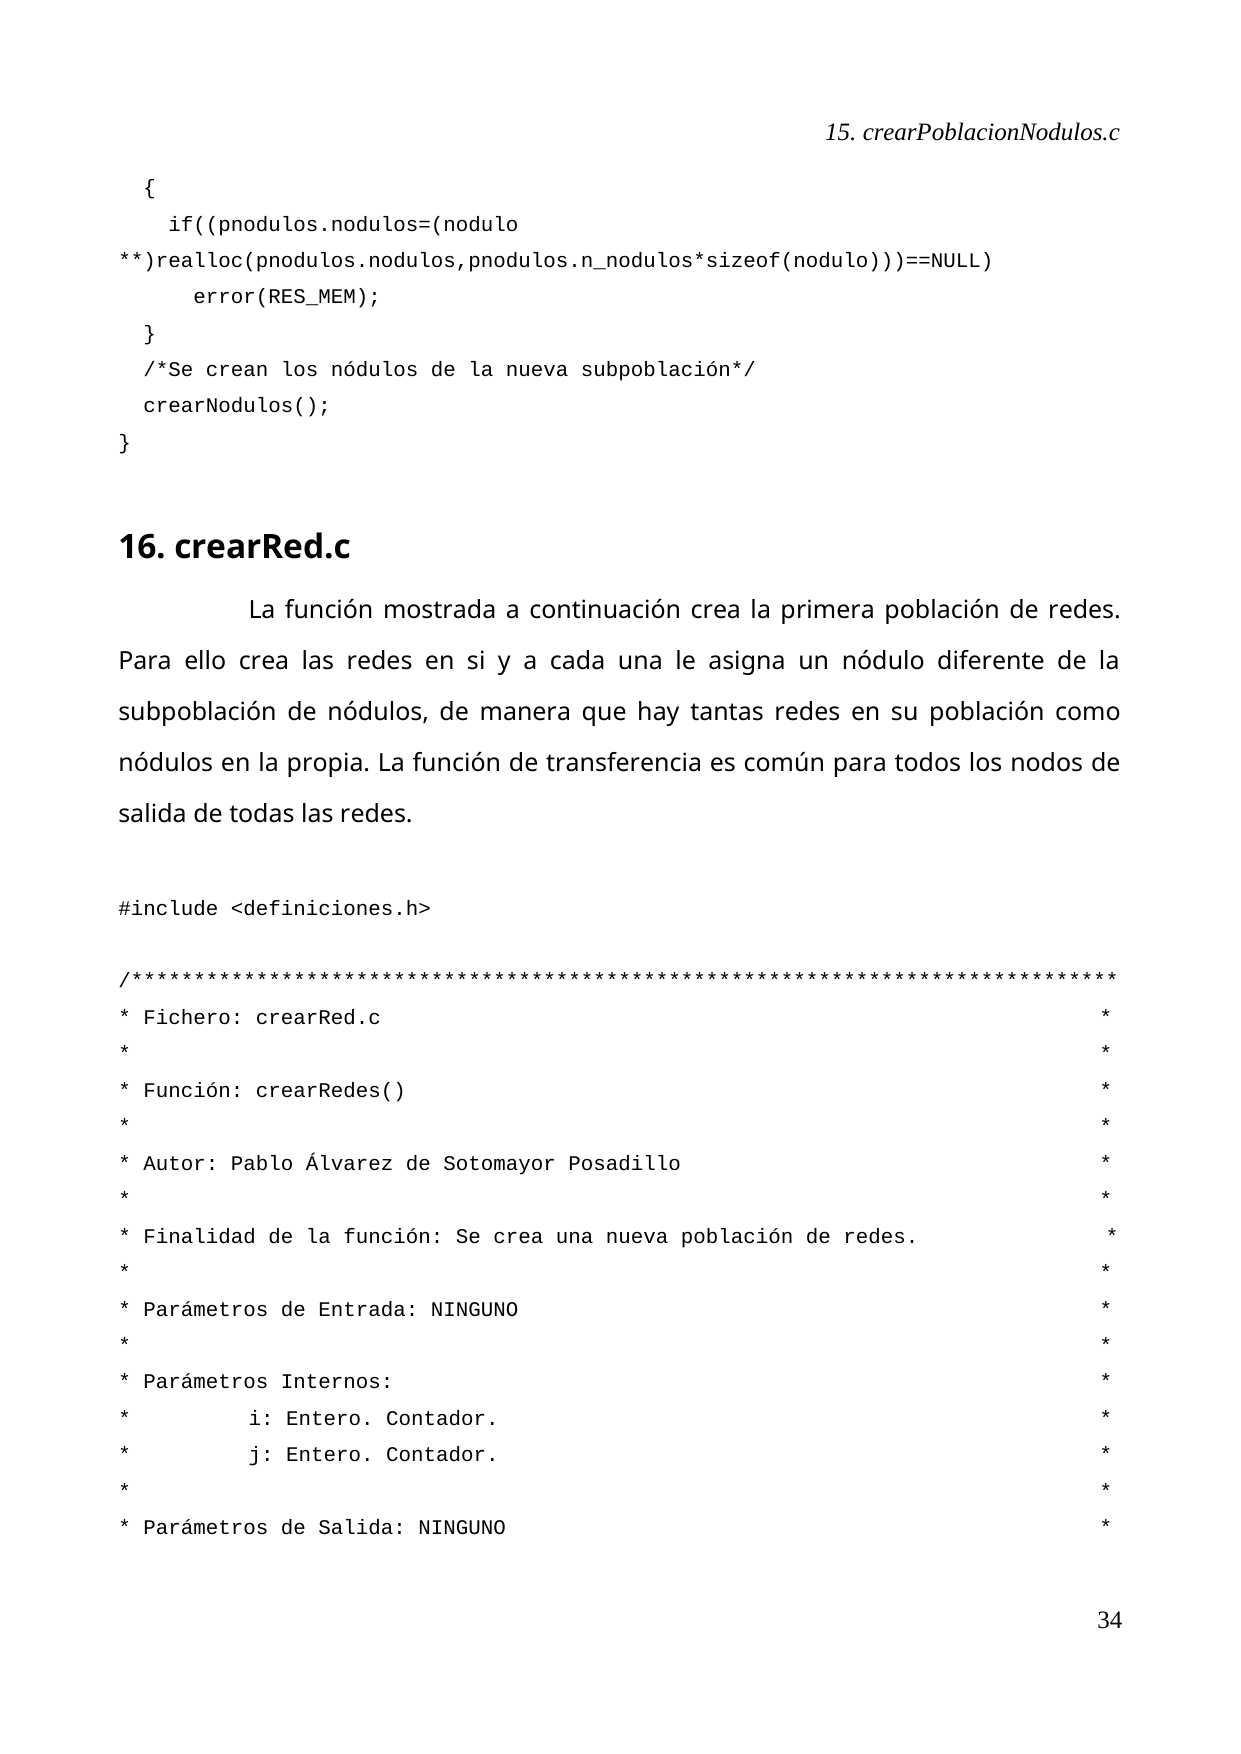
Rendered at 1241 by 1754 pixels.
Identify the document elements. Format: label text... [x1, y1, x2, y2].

text * Autor: Pablo Álvarez de Sotomayor Posadillo * [118, 1153, 1122, 1177]
text * * [118, 1116, 1122, 1140]
text if((pnodulos.nodulos=(nodulo **)realloc(pnodulos.nodulos,pnodulos.n_nodulos*sizeof(nodulo)))==NULL) [118, 213, 1122, 273]
text * * [118, 1481, 1122, 1505]
subtitle 16. crearRed.c [118, 523, 1122, 569]
text { [118, 177, 1122, 201]
text * Parámetros Internos: * [118, 1371, 1122, 1395]
text * * [118, 1335, 1122, 1359]
text /******************************************************************************* [118, 970, 1122, 994]
text * * [118, 1189, 1122, 1213]
text * j: Entero. Contador. * [118, 1444, 1122, 1468]
text /*Se crean los nódulos de la nueva subpoblación*/ [118, 359, 1122, 383]
text } [118, 432, 1122, 456]
text * Parámetros de Entrada: NINGUNO * [118, 1298, 1122, 1322]
text * Fichero: crearRed.c * [118, 1007, 1122, 1031]
text La función mostrada a continuación crea la primera población de redes. Para ello crea las redes en si y a cada una le asigna un nódulo diferente de la subpoblación de nódulos, de manera que hay tantas redes en su población como nódulos en la propia. La función de transferencia es común para todos los nodos de salida de todas las redes. [118, 592, 1122, 829]
text } [118, 322, 1122, 346]
text * Función: crearRedes() * [118, 1080, 1122, 1104]
text error(RES_MEM); [118, 286, 1122, 310]
text * * [118, 1262, 1122, 1286]
text * i: Entero. Contador. * [118, 1408, 1122, 1432]
text #include <definiciones.h> [118, 897, 1122, 921]
text * Parámetros de Salida: NINGUNO * [118, 1517, 1122, 1541]
text * * [118, 1043, 1122, 1067]
text crearNodulos(); [118, 395, 1122, 419]
text * Finalidad de la función: Se crea una nueva población de redes. * [118, 1226, 1122, 1249]
